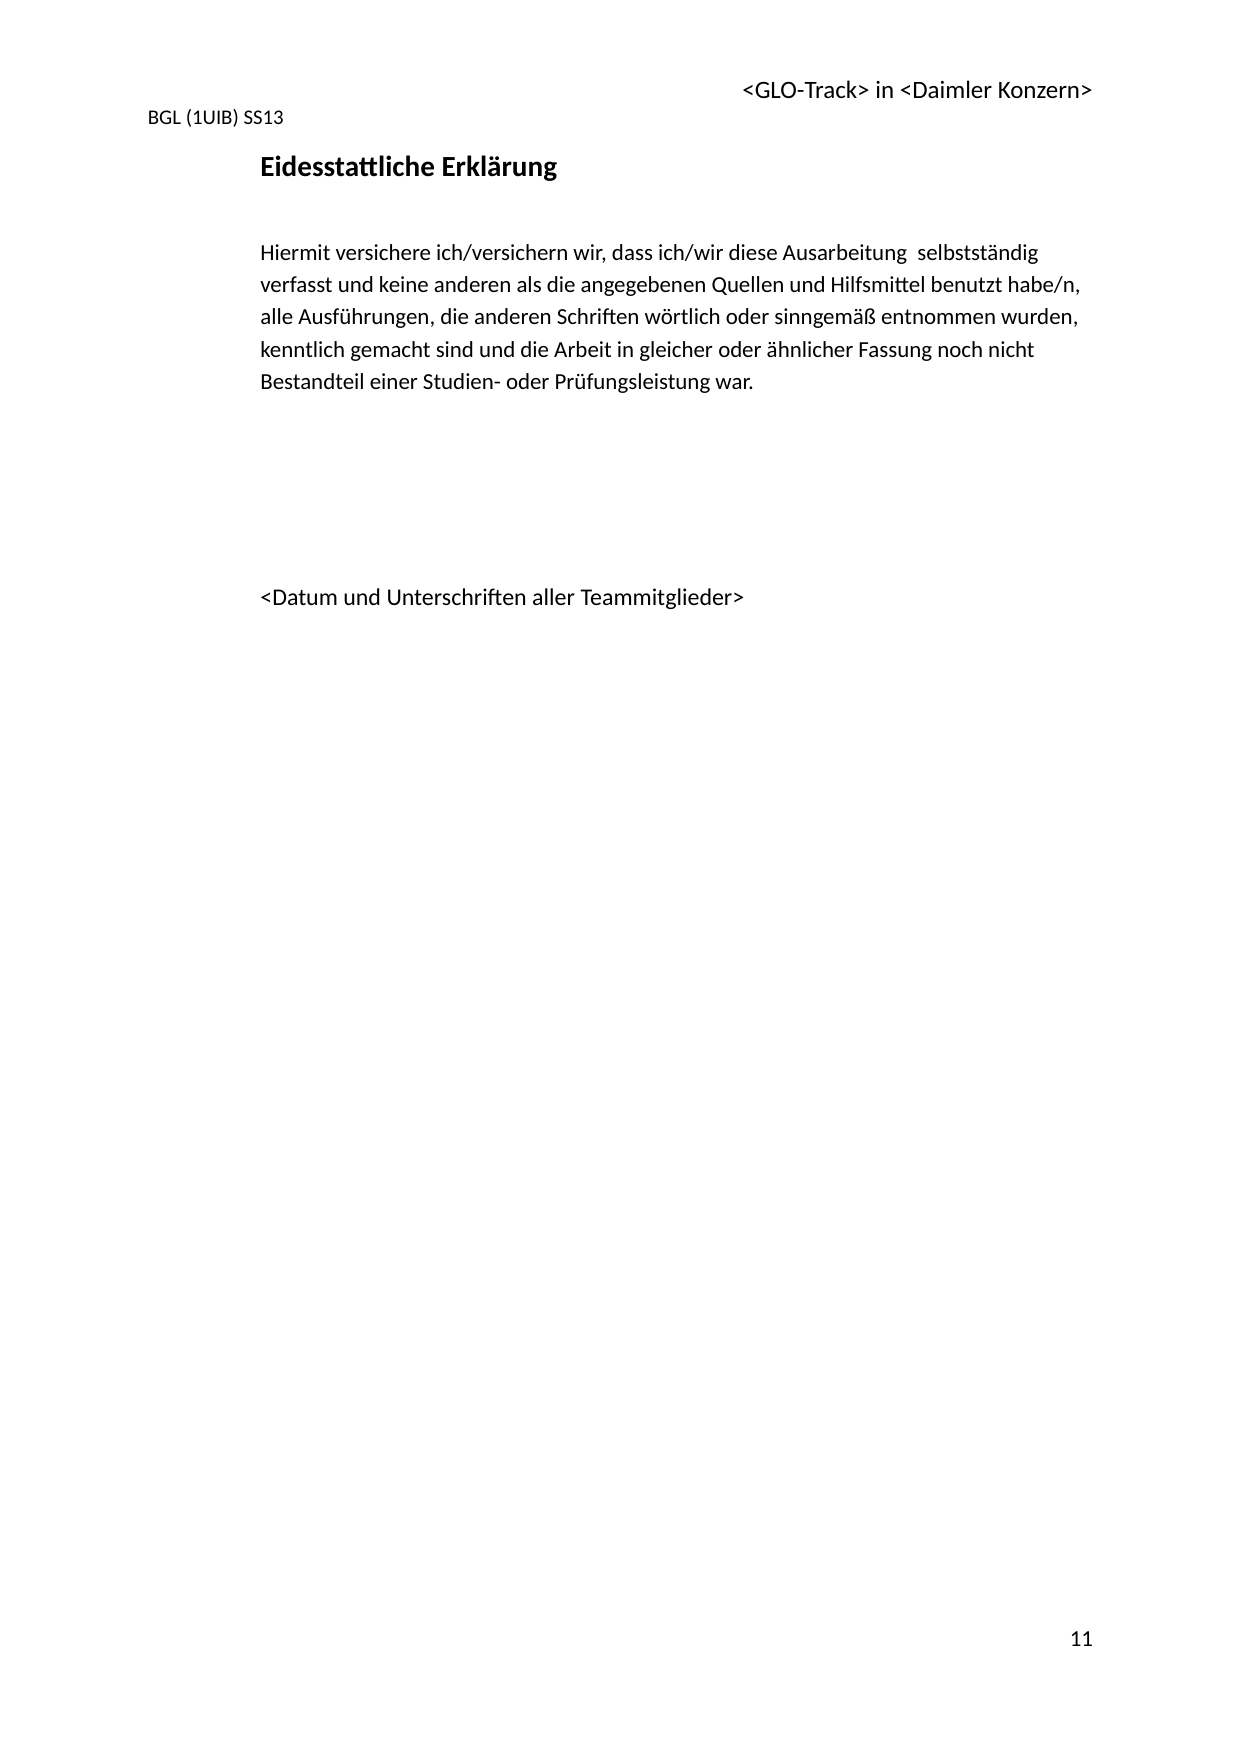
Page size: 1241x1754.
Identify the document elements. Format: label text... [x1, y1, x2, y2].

list Eidesstattliche Erklärung [260, 148, 1093, 183]
list Hiermit versichere ich/versichern wir, dass ich/wir diese Ausarbeitung selbstständig verfasst und keine anderen als die angegebenen Quellen und Hilfsmittel benutzt habe/n, alle Ausführungen, die anderen Schriften wörtlich oder sinngemäß entnommen wurden, kenntlich gemacht sind und die Arbeit in gleicher oder ähnlicher Fassung noch nicht Bestandteil einer Studien- oder Prüfungsleistung war. [260, 238, 1093, 395]
list <Datum und Unterschriften aller Teammitglieder> [260, 582, 1093, 611]
